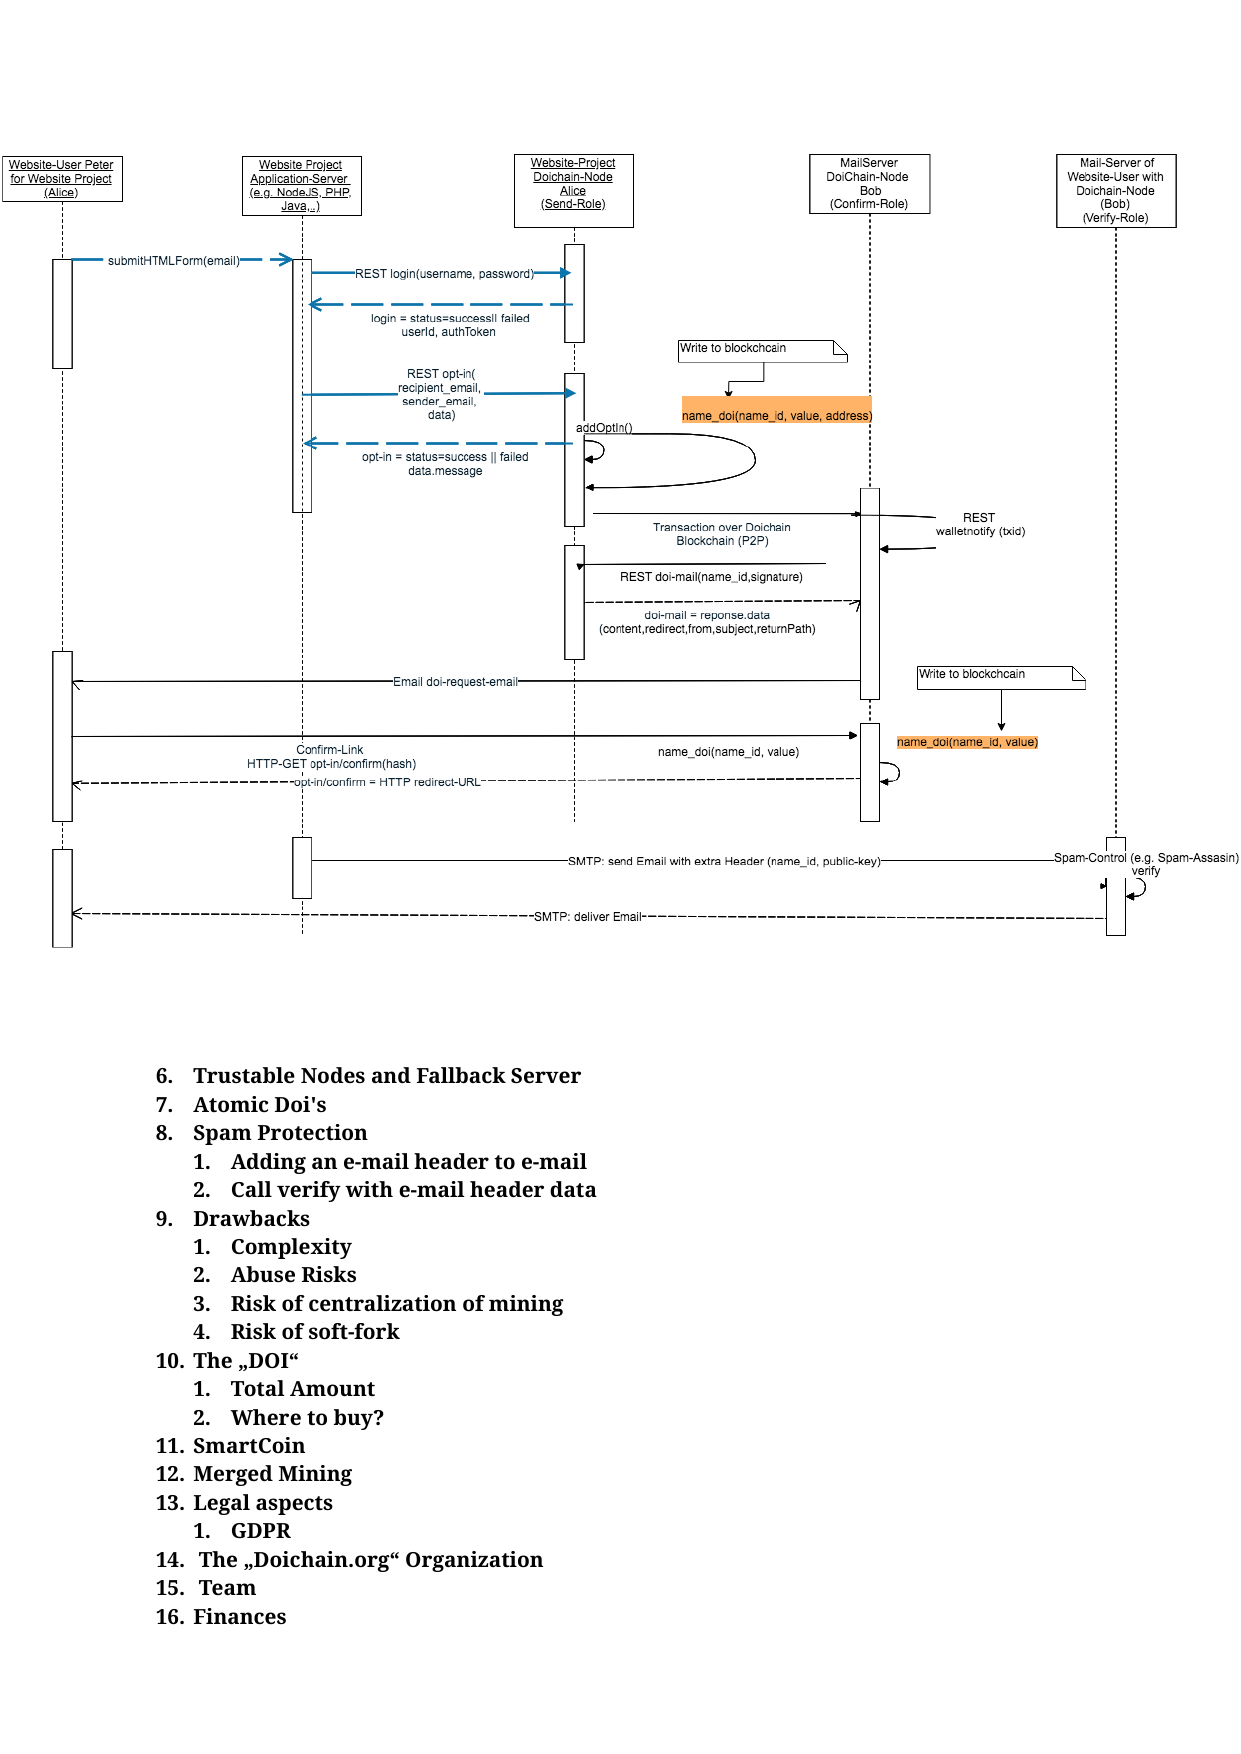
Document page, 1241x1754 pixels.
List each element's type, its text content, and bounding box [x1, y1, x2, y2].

list Drawbacks [156, 1204, 1122, 1232]
list Abuse Risks [193, 1261, 1122, 1289]
list Finances [156, 1602, 1122, 1630]
list GDPR [193, 1516, 1122, 1545]
list Adding an e-mail header to e-mail [193, 1147, 1122, 1175]
list Atomic Doi's [156, 1090, 1122, 1118]
list Trustable Nodes and Fallback Server [156, 1061, 1122, 1090]
list Legal aspects [156, 1488, 1122, 1516]
list Risk of centralization of mining [193, 1289, 1122, 1317]
list The „DOI“ [156, 1346, 1122, 1374]
list Team [156, 1573, 1122, 1602]
list Call verify with e-mail header data [193, 1175, 1122, 1204]
list Risk of soft-fork [193, 1317, 1122, 1346]
picture [2, 154, 1240, 948]
list Merged Mining [156, 1459, 1122, 1488]
list Complexity [193, 1232, 1122, 1261]
list The „Doichain.org“ Organization [156, 1545, 1122, 1573]
list Spam Protection [156, 1118, 1122, 1147]
list SmartCoin [156, 1431, 1122, 1459]
list Total Amount [193, 1374, 1122, 1403]
list Where to buy? [193, 1403, 1122, 1431]
